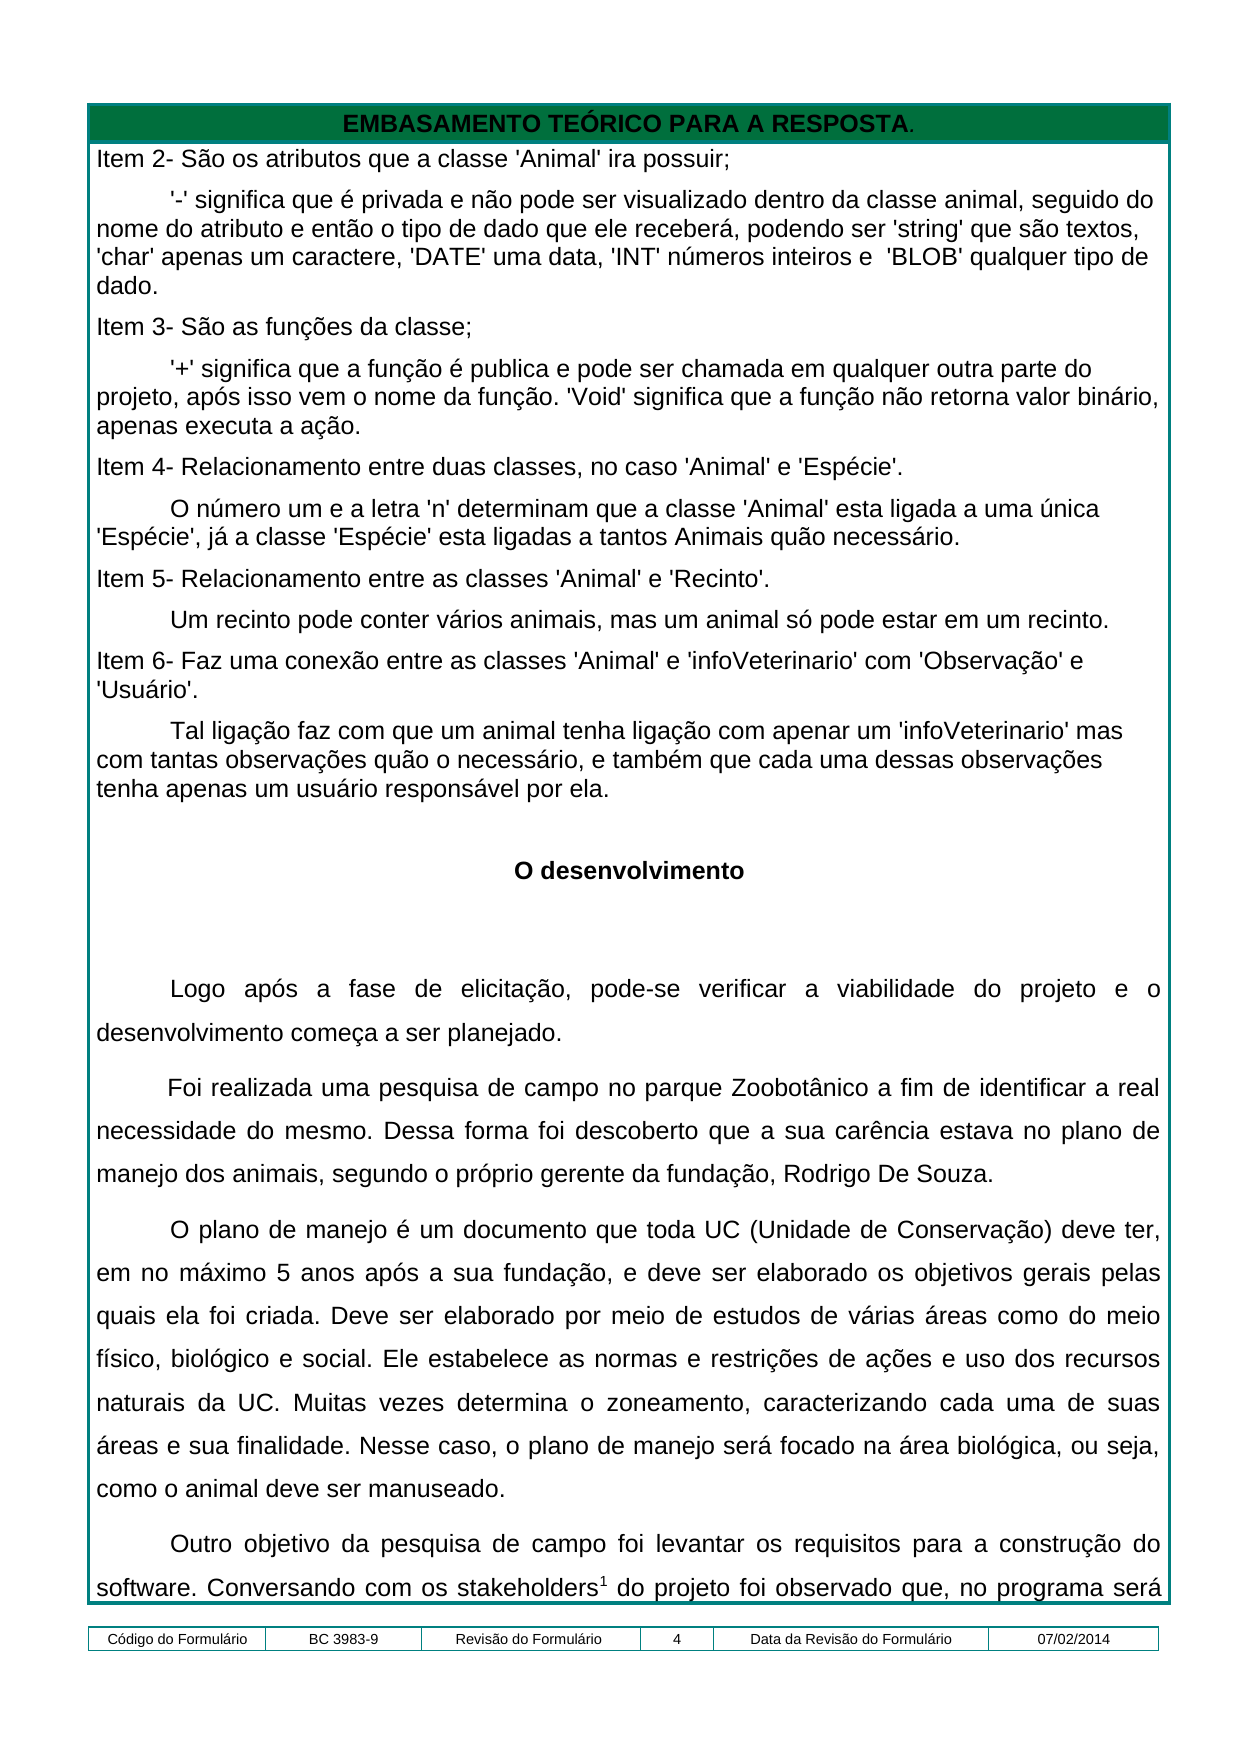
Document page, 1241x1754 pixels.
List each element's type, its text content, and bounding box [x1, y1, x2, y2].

table_header EMBASAMENTO TEÓRICO PARA A RESPOSTA. [90, 106, 1168, 140]
table_cell Zoobotânico Padre Raulino Reitz O projeto será realizado em prol da Fundação Ecológica e Zoobotânica de Brusque-SC, também conhecida como Parque Ecológico, Zoobotânico Padre Raulino Reitz ou apenas como Zoobotânico, foi inaugurado no dia 19 de setembro de 1992. No início a fundação contava apenas com 39 recintos, em sua maior parte aves, e com uma área de 120Km² em meio a mata nativa. Em 2009 a fundação obteve uma autorização para poder manejar 64 espécies diferentes de animais. Atualmente expõe 150 animais de 64 espécies entre répteis, aves e mamíferos, nativos da região, assim como espécies exóticas. Anualmente a fundação atende em média 40.000 alunos da região, gerando educação informal, visando a consciência ambiental. Fonte:http://goo.gl/rrPfh4 , Acesso em: 27/03/2014 Mesmo com essa magnitude, a fundação não possui nenhum tipo de software(programa de computador) para auxiliar em seu plano de manejo, e essa foi a motivação para o desenvolvimento do projeto. Elicitação O primeiro passo que deve ser dado em um projeto de software é a elicitação, pois, como diz Aramos,2009 “Cabe à elicitação a tarefa de identificar os fatos que compõem os requisitos do Sistema, de forma a prover o mais correto e mais completo entendimento do que é demandado daquele software”.Ou seja,é o pontapé inicial.A partir da fase de elicitação é que será definido o que terá que ser desenvolvido para suprir as necessidades do cliente, sem ela é muito difícil produzir um software que atenda as necessidades do cliente.Existem várias técnicas de fazer a elicitação de um projeto, tais como: Entrevista, leitura de documentos, questionários, análise de protocolos, entre outras. A técnica escolhida para extrair dados do cliente, ou seja, do parque Zoobotânico foi a pesquisa de campo, na informática isso é chamado de “análise in loco”. Nessa técnica o analista vai até o local onde será implantado o software a fim de entender como funciona o negócio, identificando os problemas existentes. A análise in loco é uma das técnicas mais completas para a se fazer a elicitação não só por misturar muitas outras técnicas, como entrevistas e leituras de documentos, mas principalmente por permitir ao analista ver de perto a situação do cliente e assim identificar pequenos problemas que passariam despercebidos pelo cliente. Em todas as visitas ao Zoobotânico foi coletado cada vez mais dados por meio de conversas com os funcionários do local e por leitura dos documentos que se encontram em anexo, os quais demonstram como os animais são acompanhados e seus dados são armazenados de forma arcaica. UML Para auxiliar na análise de requisitos foram utilizados dois diagramas da UML, o diagrama de caso de uso e o diagrama de classe.UML significa Unified Modeling Language ou linguagem de modelagem unificada.Ou seja, tem como objetivo estabelecer uma linguagem padrão(unificada) de modelagem de dados para que qualquer desenvolvedor, seja ele de qualquer linguagem, consiga visualizar e interpretar qualquer diagrama UML e assim entender o projeto. A modelagem de dados feita pelos diagramas UML é essencial para se fazer uma elicitação de qualidade e garantir o entendimento de todos os participantes do projeto, como afirma Rosa, 2014: “Modelagem de software é a atividade de construir modelos que expliquem as características ou o comportamento de um software ou de um sistema de software. Na construção do software os modelos podem ser usados na identificação das características e funcionalidades que o software deverá prover (análise de requisitos), e no planejamento de sua construção. Frequentemente a modelagem de software usa algum tipo de notação gráfica e são apoiados pelo uso de ferramentas”. Os diagramas UML são recursos muito utilizados em processos de desenvolvimento de software tradicionais, como o RUP(Rational Unified Process).O primeiro utilizado no projeto do Zoobotânico foi o diagrama de caso de uso. Esse diagrama descreve as funcionalidades de um programa narrando o que cada ator (usuário do sistema) poderá fazer no programa.Os atores são representados por bonecos e os casos de uso por elipses.Assim como explica Sampaio,2007: “Um diagrama de Caso de Uso descreve um cenário que mostra as funcionalidades do sistema do ponto de vista do usuário.” A seguir está o diagrama de casos de uso que resume basicamente o funcionamento do software. Existirem três tipos de usuários com diferentes permissões: o Administrador, o veterinário e o Técnico. Conforme ilustrado abaixo, o administrador está no topo da hierarquia, portanto assume todas as funções dos demais usuários além de poder executar as funções restritas a ele, que no caso são voltadas ao gerenciamento dos demais usuários, recintos e exclusão de informações.O administrador será o único que poderá cadastrar e editar recintos, cadastrar e editar outros usuários como também tem a permissão de excluir um animal e uma espécie.Já o Veterinário pode fazer tudo o que um técnico(funcionário comum) pode fazer, distinguindo -se apenas pelo fato de que ele pode editar o histórico clínico de um animal.Resta ao técnico efetuar o cadastro e edição de espécies e animais, buscar(listar) animais, espécies, recintos e histórico veterinário. Em anexo se encontra um documento contendo a descrição completa dos casos de uso do sistema, como também, a descrição dos requisitos do software (pontos essenciais para garantir que o software funcione corretamente). Fonte: Elaborado pelos autores. O segundo diagrama utilizado foi o diagrama de classes.Esse diagrama tem como principal objetivo fazer a especificação de um sistema orientado a objetos, sendo assim um dos mais utilizados na UML.Ele descreve da forma mais aproximada a estrutura do código de um programa, mostrando o conjunto de classes com seus atributos e métodos e o relacionamento entre as classes. Para entendê-lo melhor, deve-se ter uma noção de programação orientada a objetos(POO), que consiste em tentar assimilar os objetos do mundo real com o mundo digital.Na POO utiliza-se classes, que definem os atributos e métodos dos objetos.Por exemplo, existe uma classe Cachorro que possuí atributos como cor do pelo e cor dos olhos, como também métodos(ações) de latir e andar.Então cria-se um objeto com o nome de Rex e diz-se que Rex é do tipo Cachorro, a partir desse momento Rex(objeto) passa a ser uma instância da classe(Cachorro).(Macoratti, 2004). Além disso, outras características da POO são a reutilização de código e a questão da organização dividindo o código em classes. Para auxiliar na programação orientada a objetos criou-se o seguinte diagrama de classes: Fonte: Elaborado pelos autores. Cada item esta representado por números em vermelho na imagem. Item 1- Animal: Nome da classe. Item 2- São os atributos que a classe 'Animal' ira possuir; '-' significa que é privada e não pode ser visualizado dentro da classe animal, seguido do nome do atributo e então o tipo de dado que ele receberá, podendo ser 'string' que são textos, 'char' apenas um caractere, 'DATE' uma data, 'INT' números inteiros e 'BLOB' qualquer tipo de dado. Item 3- São as funções da classe; '+' significa que a função é publica e pode ser chamada em qualquer outra parte do projeto, após isso vem o nome da função. 'Void' significa que a função não retorna valor binário, apenas executa a ação. Item 4- Relacionamento entre duas classes, no caso 'Animal' e 'Espécie'. O número um e a letra 'n' determinam que a classe 'Animal' esta ligada a uma única 'Espécie', já a classe 'Espécie' esta ligadas a tantos Animais quão necessário. Item 5- Relacionamento entre as classes 'Animal' e 'Recinto'. Um recinto pode conter vários animais, mas um animal só pode estar em um recinto. Item 6- Faz uma conexão entre as classes 'Animal' e 'infoVeterinario' com 'Observação' e 'Usuário'. Tal ligação faz com que um animal tenha ligação com apenar um 'infoVeterinario' mas com tantas observações quão o necessário, e também que cada uma dessas observações tenha apenas um usuário responsável por ela. O desenvolvimento Logo após a fase de elicitação, pode-se verificar a viabilidade do projeto e o desenvolvimento começa a ser planejado. Foi realizada uma pesquisa de campo no parque Zoobotânico a fim de identificar a real necessidade do mesmo. Dessa forma foi descoberto que a sua carência estava no plano de manejo dos animais, segundo o próprio gerente da fundação, Rodrigo De Souza. O plano de manejo é um documento que toda UC (Unidade de Conservação) deve ter, em no máximo 5 anos após a sua fundação, e deve ser elaborado os objetivos gerais pelas quais ela foi criada. Deve ser elaborado por meio de estudos de várias áreas como do meio físico, biológico e social. Ele estabelece as normas e restrições de ações e uso dos recursos naturais da UC. Muitas vezes determina o zoneamento, caracterizando cada uma de suas áreas e sua finalidade. Nesse caso, o plano de manejo será focado na área biológica, ou seja, como o animal deve ser manuseado. Outro objetivo da pesquisa de campo foi levantar os requisitos para a construção do software. Conversando com os stakeholders do projeto foi observado que, no programa será possível cadastrar um animal e guardar informações importantes para o seu controle, como nome popular, nome científico, espécie, família, origem do animal, número de identificação, necessidades especiais, recinto(jaula) em que o animal se encontra. Assim como um histórico onde será registrado o comportamento do animal, útil para o seu manejo, como por exemplo se o animal não se alimentou será registrado, para que o veterinário possa ter o controle do animal. Também poderá ser cadastrado o funcionário que utilizará o programa sendo que suas permissões dependerão da sua função, e ainda os recintos do Zoobotânico, onde dever ser cadastrados os animais que estão nele, dados da planta e a norma IN169. As ferramentas Quando chega a parte do desenvolvimento precisa-se decidir quais das diversas tecnologias disponíveis atualmente que serão usadas, muitas delas utilizam padrões estabelecidos pela W3C. O W3C(World Wide Web, do inglês Rede Mundial de Computadores) é uma organização mundial que conta com uma equipe em tempo integral e o publico, desenvolvedores, para desenvolverem padrões para a internet. O líder da organização é Tim Berners-Lee (inventor da internet) e Jeffrey Jaffe. Segundo o próprio W3C: O W3C desenvolve especificações técnicas e orientações através de um processo projetado para maximizar a consenso sobre as recomendações, garantindo qualidades técnicas e editoriais, além de transparentemente alcançar apoio da comunidade de desenvolvedores, do consórcio e do público em geral. Na construção do Software é preciso se comunicar com o computador dando utilidade a todos esses dados, para isso é necessário utilizar uma linguagem de programação, que nada mais é um conjunto de código que o computador interpreta e executa uma determinada ação, ou seja,é a forma de interagir com o computador, e assim como na vida real, exitem vários idiomas, cada um com suas próprias características, entretanto todos possuem o mesmo objetivo, a comunicação. Dentre as linguagens de programação que serão utilizadas estão: HTML PHP Javascript CSS HTML5 Como comentado no site do W3C, HTML5(Hypertext Markup Language 5, do inglês linguagem de marcação de hipertexto 5) é a quinta verão da linguagem HTML O grupo W3C define 3 pilares para a internet, um deles é uma linguagem de hipertexto para facilitar a navegação entre fonte de informação, atualmente o HTML5 é essa linguagem. Ainda no site do W3C é explicado que os hipertextos são um conjunto de arquivos interligados entre si formando uma grande rede de informação. Diferente de um texto normal, como de um livro, em que os assuntos ficam interligados seguidamente, no hipertexto os assuntos são conectados de forma imprecisa, dessa forma a troca de dados fica mais dinâmica. PHP e APACHE PHP(Hypertext Preprocessor do inglês, hipertexto preprocessado) criado por Rasmus Lerdorf em 1995, é uma linguagem script executada por um servidor. Diferente do JavaScript o PHP é utilizado geralmente para programação ao lado do servidor. Além disso o PHP pode ser trabalhado tanto em programação orientada a objeto, como em programação estrutural ou até mesmo em uma mistura dos dois. E não está limitado apenas a gerar apenas HTML, com o PHP também é possível gerar imagens e PDF(O Grupo PHP, 2007). Sua principal vantagem está na enorme lista de banco de dados com o qual o PHP tem suporte, como por exemplo MySQL, SQLite, Oracle, etc. O servidor utilizado será o APACHE, que é de longe o servidor mais utilizado no mundo, diversas pesquisas já compravam isso, como a feita em 2009 pela Netcraft, segundo ela mais de 65% de todos os sites rodavam no servidor APACHE. O APACHE após receber um código em PHP executa um interpretador de PHP que processará todas as informações, como acesso ao banco de dados ou a outros arquivos e então retornar o código em HTML correspondente para apresentar a página descrita em PHP para o APACHE que então ira enviar para o navegador o código HTML pronto para então o navegador poder executá-lo em gerar a página(Edi Carlos, 2011). Para utilizar o APACHE será instalado o XAMPP, rodando em sistema Windows, ou LAMP rodando em sistema Linux, com os principais servidores de código aberto do mercado, como o APACHE para PHP e MySQL para banco de dados. Sua interfase é muito simples, porém pratica e rápida e sem necessidade de se instalar, apenas deve ser descompactado e está pronto para ser usado. JavaScript JavaScrip é uma linguagem dinâmica e orientada a objeto criado por Brendan Eich em 1995 como uma linguagem script client-side(do inglês, script ao lado do cliente). As linguagens script tem como finalidade de ser executada no interior de programas ou outra linguagem. No caso do JavaScript é o navegador responsável por executá-lo realizando interações com o usuário, podendo trocar a cor de certos campos, ou até mesmo realizar certa função do software, após certa ação do usuário(Miguel Angel Alvarez, 2004). Pode ser escrito junto ao HTML diferenciando por meio das tags “<script>” para iniciar o código em JavaScript e “<\script>” para finalizá-lo. CSS A parte visual do software será desenvolvida em CSS(Cascading Style Sheets, em do inglês Folha de estilo em cascata) uma linguagem que facilita o desenvolvedor gráfico da aplicação por permitir ser escrita tanto em um arquivo a parte dos demais e ser apenas referenciado neles, como pode ser escrito no início de cada arquivo e cada um com um CSS diferente, ainda pode ser feito sempre que criar um elemento na página, ou então utilizando todas as 3 formas. Segundo Pedro Rogério(2007) para futuras manutenções e projetos em camadas é aconselhável que o CSS seja utilizado apenas em arquivos externos. Utilizando CSS é possível trocar atributos como a cor de um determinado elemento, ou grupo de elemento, assim como trocar o tamanho, forma, estilo da letra, etc. Também é possível alterar os atributos sobre certa circunstância como o mouse parado em cima do elemento ou segurando o botão esquerdo do mouse em cima do elemento. Padronização Para trabalhar com todas essas tecnologias existem certos padrões de projeto feitos para auxiliar os programadores e o escolhido para esse projeto foi o MVC.O padrão de programação MVC(Modelo Visão e Controle) divide a programação do software em 3 partes, o modelo, a visão e o controle(José Carlos Macoratti). A visão é a parte que interage com o usuário, recebe informações do usuário e fornece-as para o controlador, que executa a parte lógica do projeto a partir das informações vindas da visão e do modelo, sempre seguindo o plano de negócio da empresa. O modelo é a ponte entre o controle e aplicações externas, como o banco de dados(José Carlos Macoratti). Por exemplo. O usuário tenta efetuar o login. Após preencher um campo com o e-mail e outro com a senha ele clica em um botão escrito 'Entrar', toda essa parte está na visão tanto os campos como o design da tela. Após clicar no botão 'Entrar', o e-mail como senha e até mesmo o clicar do botão são enviados para o controlador que ira utilizar esses dados para executar uma determinada função e requisitar ao modelo uma determinada ação que ira retornar outros dados para o controle, este ira definir se o login é valido ou não e informar para a visão se o usuário pode ou não ter acesso ao projeto, caso tenha transferi-lo para outra parte da aplicação ou informá-lo que o e-mail ou senha estão inválidos. Ela é aconselhável por facilitar a manutenção, o teste, a atualização do sistema e o desenvolvimento paralelo de qualquer umas das 3 partes. Porém, se os programadores tivessem que construir tudo do zero o trabalho não renderia tanto quão renderia com a reutilização de algo já feito, é por isso que um dos principais focos da programação orientada a objeto é o reúso de códigos. Portanto, são utilizadas diversas Frameworks para poupar a reprogramação de coisas simples e que se repetem com facilidade entre os projetos. As frameworks são códigos já feitos para solucionar um grupo de requisitos de diversos softwares diferentes. Mas não só resolver, as frameworks também padronizam o projeto, dizendo qual a forma apropriada para aquela situação(Celso Gomes Barreto Junior, 2006, p. 33). Programação Como a linguagem de programação escolhida foi o PHP e foi decidido trabalhar com MVC, um framework que se encaixa perfeitamente no projeto é o Codeigniter pois ele é feito especialmente para desenvolvimento em PHP e oferece uma ótima contribuição para se trabalhar no padrão MVC. O Codeigniter tem como objetivo possibilitar que o programador produza mais rapidamente e possa focar na parte criativa do projeto, uma vez que seja necessário um número menor de linhas para realizar certas tarefas pelo motivo de que o framework já pré codifique determinadas funções comuns entre vários softwares.Esse framework agrupa um conjunto de bibliotecas para tarefas comuns necessárias e padroniza uma estrutura lógica para acesso a estas bibliotecas. Segundo Teixeira, 2013, o Codeigniter é “Considerado um toolkit, ou seja, uma caixa de ferramentas cujo objetivo é nos permitir desenvolver aplicações muito mais rápido do que poderíamos fazer sem a utilização de um framework.” Para facilitar e agilizar a programação, foi decidido utilizar uma IDE(Ambiente de desenvolvimento integrado).Como explica Santos(2014, Pg.04) “O IDE é um programa de computador, geralmente utilizado para aumentar a produtividade dos desenvolvedores de software, bem como a qualidade desses produtos. Podem auxiliar, através de ferramentas e características, na redução de erros e na aplicação de técnicas...” O IDE escolhido foi o NetBeans devido à familiaridade dos programadores com o software.O NetBeans é um IDE gratuito e de código aberto.Segundo o site do mesmo: “O NetBeans IDE é um ambiente de desenvolvimento - uma ferramenta para programadores, que permite escrever, compilar, depurar e instalar programas. O IDE é completamente escrito em Java, mas pode suportar qualquer linguagem de programação. Existe também um grande número de módulos para extender as funcionalidades do IDE NetBeans. O NetBeans IDE é um produto livre, sem restrições à sua forma de utilização. ” O principal motivo para utilizar o Netbeans para o projeto está na constante atualização de seu sistema e pela padronização oferecida, como comentado no site do mesmo: Netbeans, 2014: “Com seu Editor Java em constante aprimoramento, muitas funcionalidades avançadas e uma extensa linha de ferramentas, modelos e exemplos, o NetBeans IDE define o padrão de desenvolvimento com suas tecnologias inovadoras.” Ainda pelo site do NetBeans é possível ter uma noção melhor da real utilização prática desse IDE e da possibilidade de adaptá-lo: “Um IDE é muito mais que um editor de texto. O Editor do NetBeans recua linhas, associa palavras e colchetes e realça códigos-fonte sintática e semanticamente. Ele também fornece modelos de código, dicas de codificação e ferramentas de refatoração. O editor suporta várias linguagens, incluindo Java, C/C++, XML, HTML, PHP, Groovy, Javadoc, JavaScript e JSP. Como o editor é extensível, você pode adicionar suporte para muitas outras linguagens. ” Além de tudo já citado acima, o NetBeans ainda ajuda na organização do código fonte, de forma que para futuras alterações no código figuem mais simples e rápidas. Funcionamento Explicar funcionamento do software aqui Como o software funciona basicamente como um repositório de dados sobre os animais, a informação será armazenada em um banco de dados.Segundo Cardoso, 2009: “Banco de dados é um sistema de armazenamento de dados, ou seja, um conjunto de registros que tem como objetivo organizar e guardar as informações.” O Banco de dados que será utilizado no projeto é o SGBD(sistema de gerenciamento de banco de dados)MySQL, que se intitula o banco de dados de código aberto mais popular do mundo. O My SQL foi criado na Suécia por suecos e um finlandês: David Axmark, Allan Larsson e Michael Montty Widenus, mais tarde foi comprado pela empresa de tecnologia e informática Oracle, sua atual proprietária.Ele utiliza a linguagem SQL(Structure Query Language – Linguagem de Consulta Estruturada).É o banco de dados mais utilizado do mundo, segundo o site do mesmo, utilizado até mesmo pela NASA(National Aeronautics and Space Administration- Administração Nacional da Aeronáutica e do Espaço),Google, Facebook, Banco Bradesco e muitos outros. Para auxiliar na utilização do My SQL será usado o programa My SQL Workbench, uma ferramenta gráfica que permite a visualização, criação e gerenciamento de bancos de dados em forma de tabelas, ou em apenas códigos escritos, caso o desenvolvedor preferir. O My SQL Workbench é o sucessor de DBDesigner 4 e é feito especialmente para trabalhar com o banco de dados My SQL, ambos foram desenvolvidos pela mesma empresa. CRUD é o termo para designar as quatro operações básicas de banco de dados, Create, Read, Update e Delete, do inglês respectivamente, criar, ler, editar e deletar(Souza, 2013). Na matemática não é possível calcular algo sem usar pelo menos umas das quatro operações básicas, nos bancos de dados não é diferente, sem o CRUD não é possível fazer nada. A matemática não existe sem suas quatro operações, os bancos de dados também não. Em anexo pode-se encontrar os códigos gerados pelo MySQL Workbench a partir das tabelas desenvolvidas em cima das pesquisas realizadas no Parque Zoobotânico de Brusque. Nesses códigos é possível ver a utilização de quase todas as operações do CRUD, que no MySQL são escritas, respectivamente, como 'INSERT', 'SELECT', 'UPTADE' e 'DELETE'. Prototipação das telas e leiaute Segundo o Dicionário inFormal, 2008, protótipo “É um produto que ainda não foi comercializado, mas está em fase de testes ou de planejamento.” Com um software não é diferente, no início da sua produção é necessário que haja uma prévia, uma amostra de como ele será, assim explica Camarini, 2013: “O processo de prototipação ajuda a entender o propósito do software que será desenvolvido, o negócio do cliente, propor melhorias, minimizar riscos e maximizar lucros. ” É muito comum que se faça a prototipação das telas de um sistema para mostrar ao cliente aproximadamente como o sistema funcionará, como quem diz: “olha, nessa tela vão ter estes campos”.Porém isso não significa que a tela permanecerá daquela maneira para sempre, as vezes o “layout” pode mudar. O layout ou no bom português, leiaute, estaria relacionado à forma com que os elementos da tela são organizados e estilizados.Entretanto, desenvolver um layout é algo que demanda muito tempo, por isso foi determinado utilizar um web template pronto, que se encontra disponível gratuitamente na internet.O template seria como uma roupa que poderia ser trocada quando se quisesse e que poderia ser vestida por qualquer um.(ABCMIX, 2014).Isto é, o web template contém layouts e temas que organizam o conteúdo de uma página e que, pode ser utilizado por diferentes páginas e organizando diferentes conteúdos, porém seguindo o mesmo padrão de estilo. Fazendo uma busca na internet, foi descoberto o site HTML5 UP!, que disponibiliza web templates gratuitos produzidos em HTML5 e totalmente responsivos.Quando se fala que um site é responsivo quer dizer que o leiaute dele se adapta em qualquer tamanho de tela, fazendo com que o usuário encontre facilidade em visualizar as mesmas páginas tanto em um monitor de computador de alta resolução, quanto em seu aparelho celular.Assim expica Lemos, 2012: “Os layouts de sites que usam uma estrutura responsiva (responsive) são adaptados para qualquer tipo de tela ou aparelho móvel (tablets e celulares), usando apenas códigos HTML e CSS. ” Dentre os templates encontrados no site html5up.net, houve uma simpatia com o template chamado Striped, que apresenta o seguinte layout, visto de um tablet(esquerda), monitor(centro) e celular(direita): Fonte:http://html5up.net/. [90, 144, 1168, 1601]
